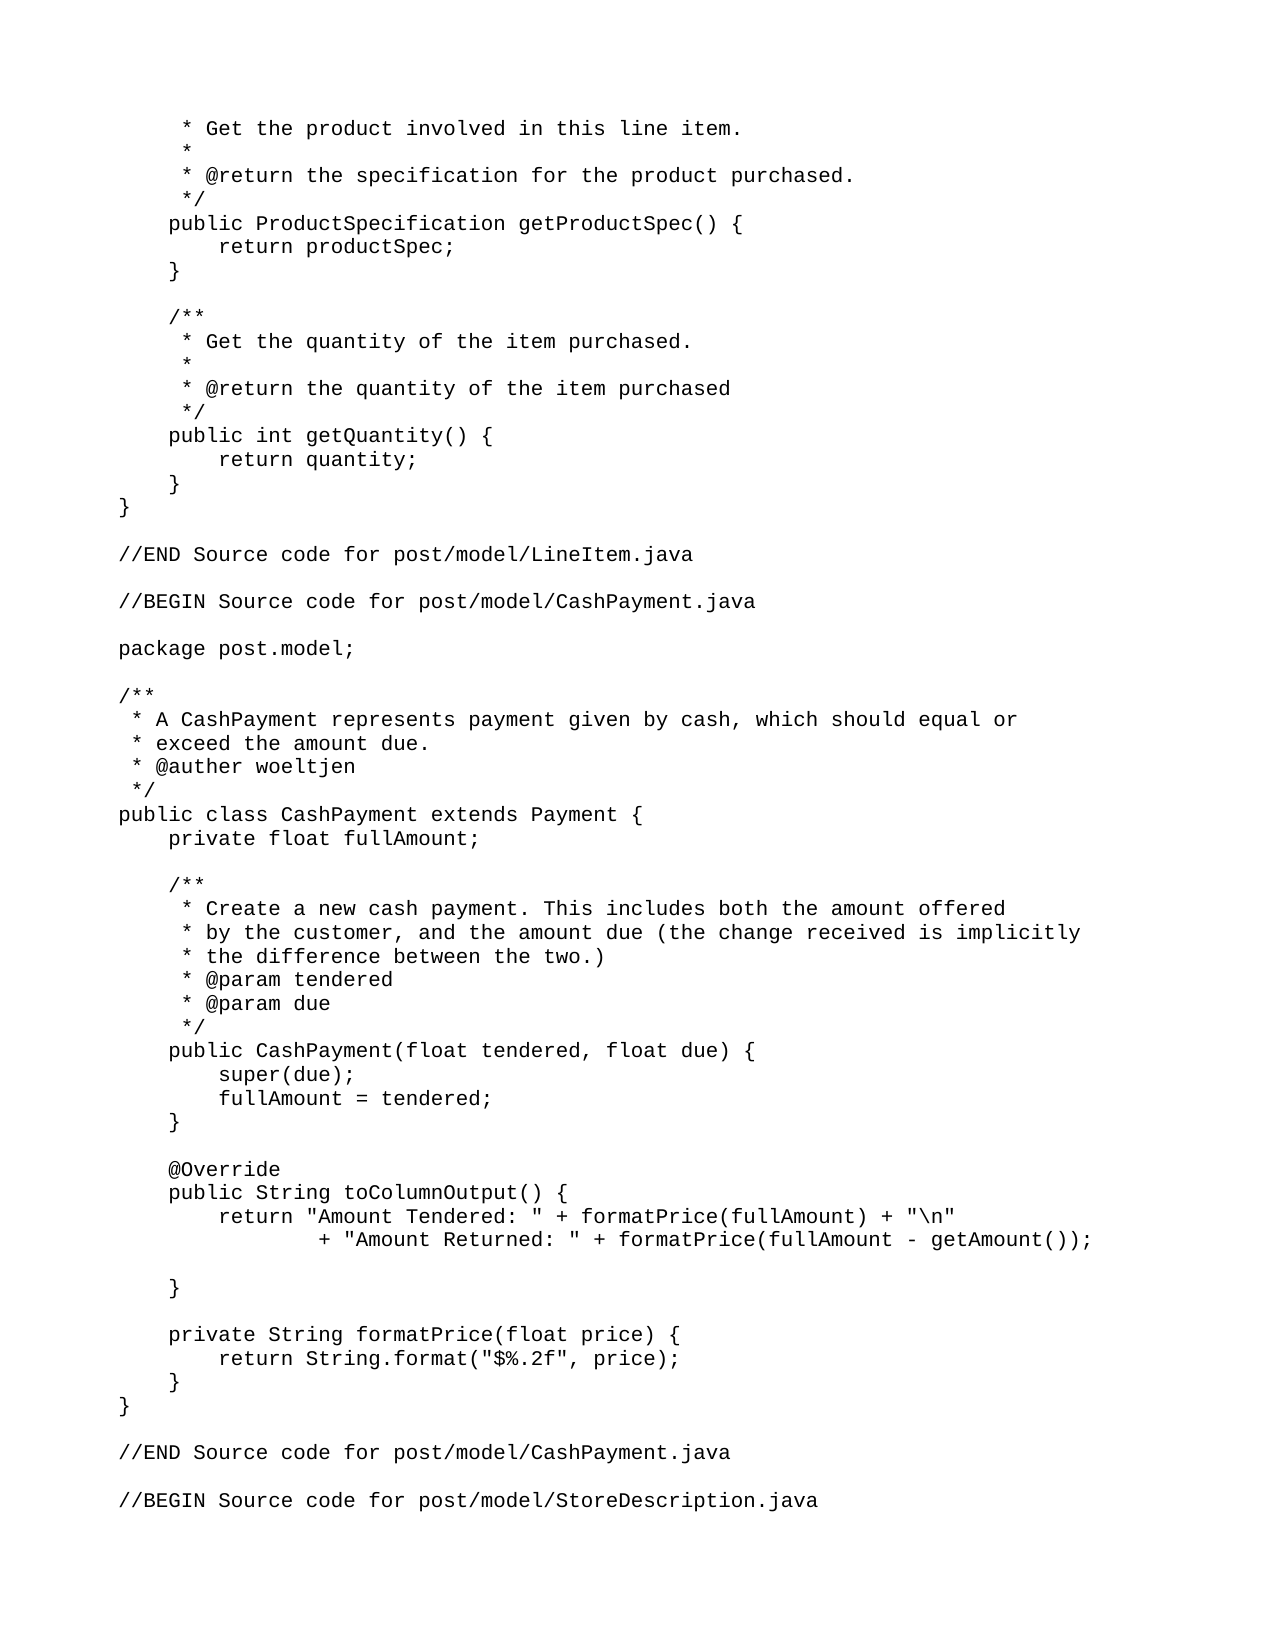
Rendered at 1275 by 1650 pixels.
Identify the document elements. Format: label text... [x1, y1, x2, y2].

text * Create a new cash payment. This includes both the amount offered [118, 898, 1157, 922]
text /** [118, 686, 1157, 709]
text * by the customer, and the amount due (the change received is implicitly [118, 922, 1157, 946]
text public int getQuantity() { [118, 426, 1157, 449]
text * the difference between the two.) [118, 946, 1157, 969]
text return "Amount Tendered: " + formatPrice(fullAmount) + "\n" [118, 1206, 1157, 1229]
text * @param due [118, 993, 1157, 1017]
text super(due); [118, 1064, 1157, 1088]
text return String.format("$%.2f", price); [118, 1348, 1157, 1371]
text * A CashPayment represents payment given by cash, which should equal or [118, 709, 1157, 733]
text //END Source code for post/model/LineItem.java [118, 544, 1157, 567]
text } [118, 1111, 1157, 1135]
text fullAmount = tendered; [118, 1088, 1157, 1111]
text /** [118, 875, 1157, 898]
text * exceed the amount due. [118, 733, 1157, 757]
text return quantity; [118, 449, 1157, 473]
text * [118, 354, 1157, 378]
text //BEGIN Source code for post/model/CashPayment.java [118, 591, 1157, 615]
text } [118, 496, 1157, 520]
text } [118, 1371, 1157, 1395]
text public String toColumnOutput() { [118, 1182, 1157, 1206]
text */ [118, 402, 1157, 426]
text * @return the quantity of the item purchased [118, 378, 1157, 402]
text * @return the specification for the product purchased. [118, 165, 1157, 189]
text + "Amount Returned: " + formatPrice(fullAmount - getAmount()); [118, 1229, 1157, 1253]
text public ProductSpecification getProductSpec() { [118, 213, 1157, 236]
text public class CashPayment extends Payment { [118, 804, 1157, 827]
text return productSpec; [118, 236, 1157, 260]
text } [118, 473, 1157, 496]
text * Get the quantity of the item purchased. [118, 331, 1157, 354]
text */ [118, 189, 1157, 213]
text private float fullAmount; [118, 827, 1157, 851]
text * @auther woeltjen [118, 757, 1157, 780]
text } [118, 260, 1157, 284]
text * Get the product involved in this line item. [118, 118, 1157, 142]
text */ [118, 1017, 1157, 1040]
text } [118, 1395, 1157, 1419]
text * [118, 142, 1157, 165]
text package post.model; [118, 638, 1157, 662]
text } [118, 1277, 1157, 1300]
text */ [118, 780, 1157, 804]
text //BEGIN Source code for post/model/StoreDescription.java [118, 1489, 1157, 1513]
text public CashPayment(float tendered, float due) { [118, 1040, 1157, 1064]
text @Override [118, 1158, 1157, 1182]
text //END Source code for post/model/CashPayment.java [118, 1442, 1157, 1466]
text private String formatPrice(float price) { [118, 1324, 1157, 1348]
text /** [118, 307, 1157, 331]
text * @param tendered [118, 969, 1157, 993]
